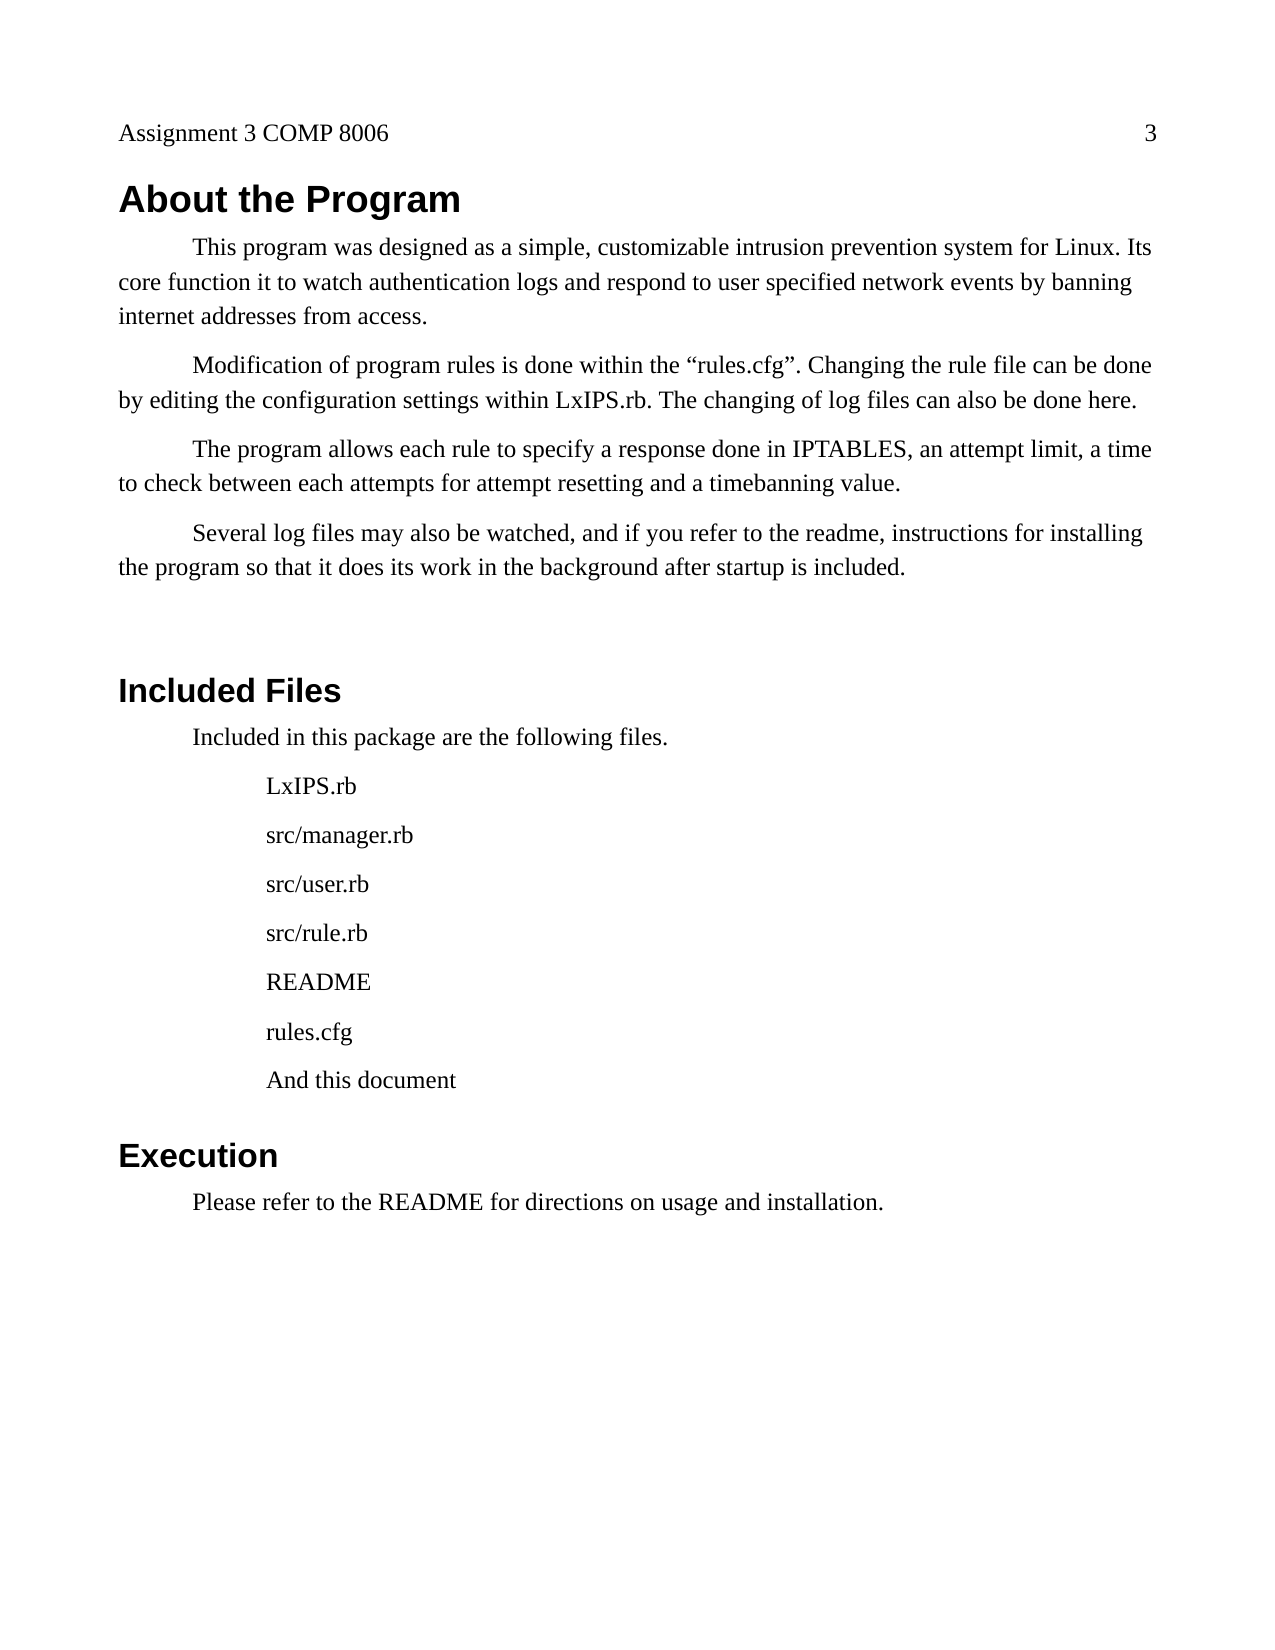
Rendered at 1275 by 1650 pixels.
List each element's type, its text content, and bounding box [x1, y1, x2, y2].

text Included in this package are the following files. [118, 722, 1157, 751]
text LxIPS.rb [118, 771, 1157, 800]
text rules.cfg [118, 1017, 1157, 1045]
text And this document [118, 1066, 1157, 1094]
text README [118, 967, 1157, 996]
text Please refer to the README for directions on usage and installation. [118, 1187, 1157, 1215]
text The program allows each rule to specify a response done in IPTABLES, an attempt limit, a time to check between each attempts for attempt resetting and a timebanning value. [118, 434, 1157, 497]
text src/rule.rb [118, 918, 1157, 947]
text src/manager.rb [118, 820, 1157, 849]
text Modification of program rules is done within the “rules.cfg”. Changing the rule file can be done by editing the configuration settings within LxIPS.rb. The changing of log files can also be done here. [118, 351, 1157, 414]
subtitle About the Program [118, 176, 1157, 220]
subtitle Included Files [118, 671, 1157, 710]
subtitle Execution [118, 1136, 1157, 1174]
text This program was designed as a simple, customizable intrusion prevention system for Linux. Its core function it to watch authentication logs and respond to user specified network events by banning internet addresses from access. [118, 232, 1157, 330]
text Several log files may also be watched, and if you refer to the readme, instructions for installing the program so that it does its work in the background after startup is included. [118, 518, 1157, 581]
text src/user.rb [118, 869, 1157, 898]
